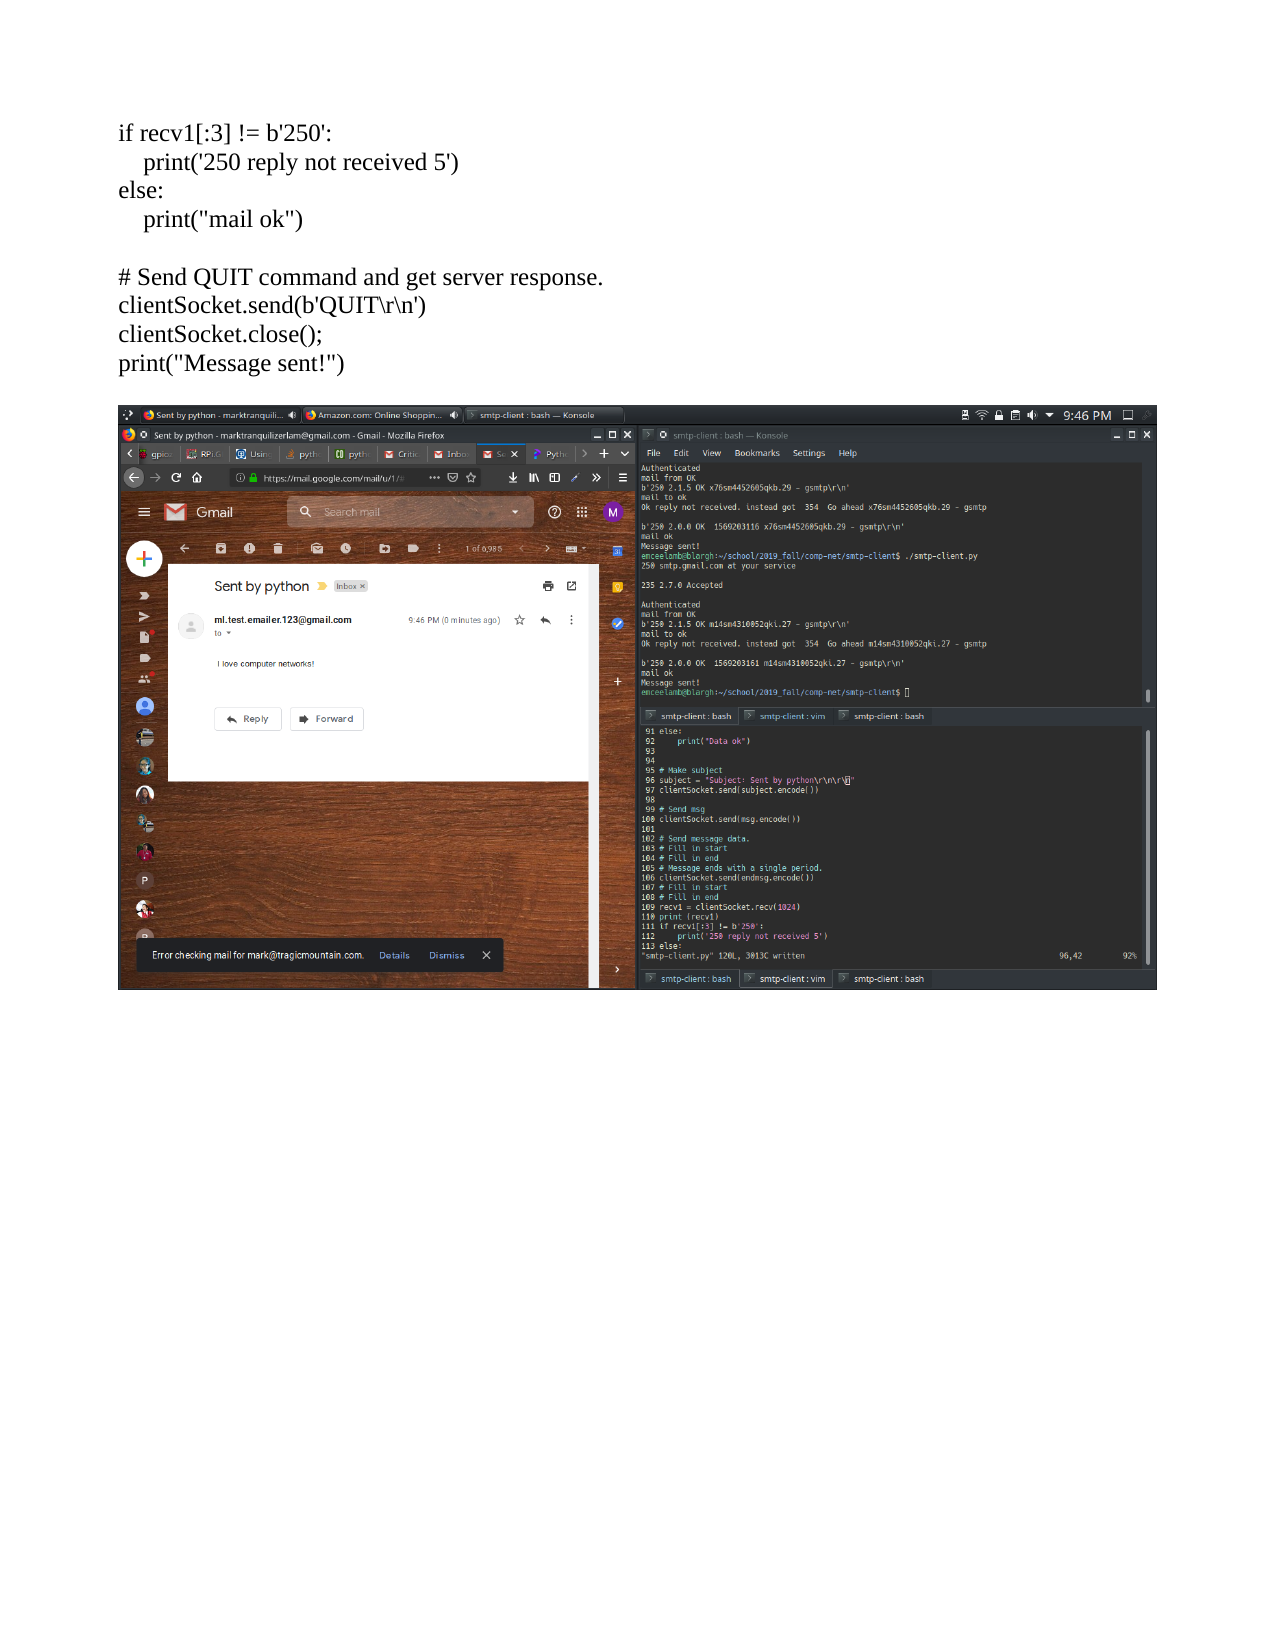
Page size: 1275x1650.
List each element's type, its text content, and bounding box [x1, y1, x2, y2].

text clientSocket.close(); [118, 319, 1157, 348]
text else: [118, 176, 1157, 204]
text if recv1[:3] != b'250': [118, 118, 1157, 147]
text print("mail ok") [118, 204, 1157, 233]
picture [118, 405, 1157, 990]
text print("Message sent!") [118, 348, 1157, 377]
text # Send QUIT command and get server response. [118, 262, 1157, 291]
text print('250 reply not received 5') [118, 147, 1157, 176]
text clientSocket.send(b'QUIT\r\n') [118, 291, 1157, 319]
